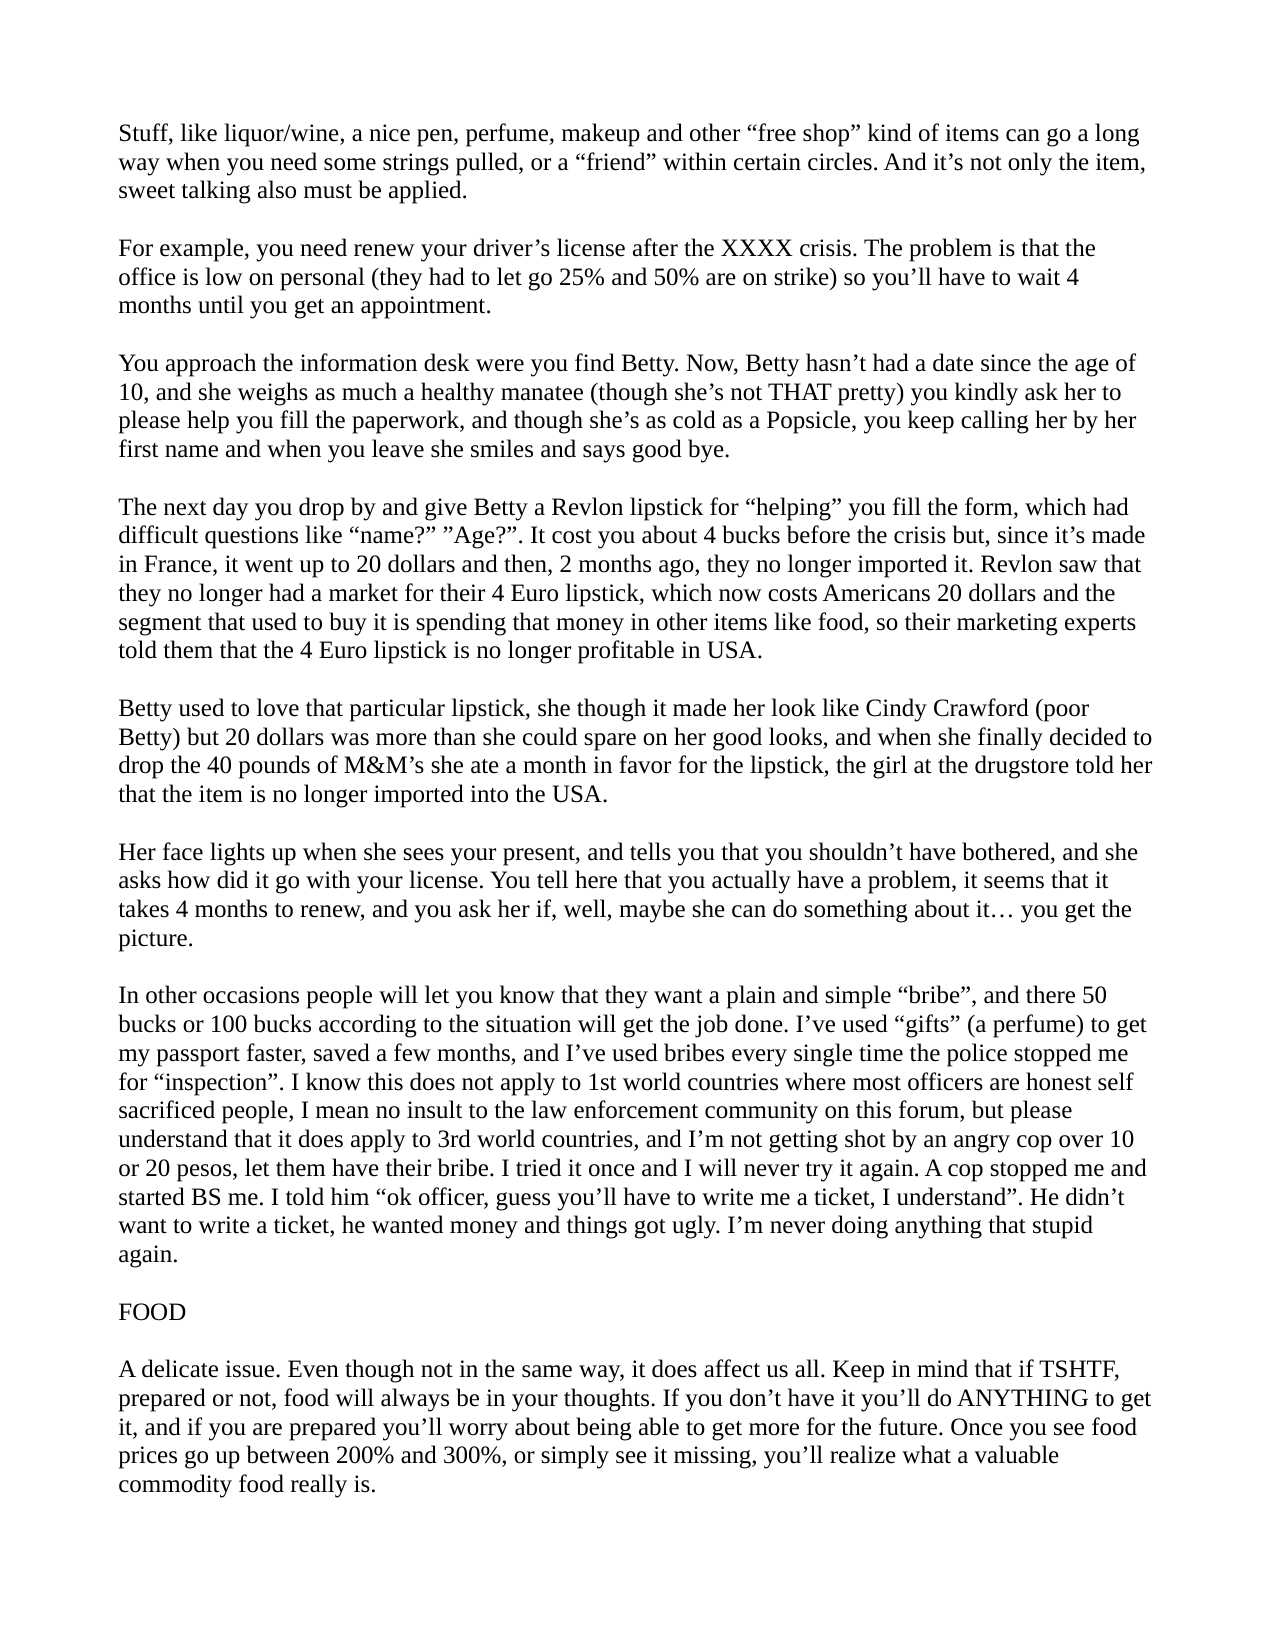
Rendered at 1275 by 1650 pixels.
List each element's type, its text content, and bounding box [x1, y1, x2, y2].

text In other occasions people will let you know that they want a plain and simple “bribe”, and there 50 bucks or 100 bucks according to the situation will get the job done. I’ve used “gifts” (a perfume) to get my passport faster, saved a few months, and I’ve used bribes every single time the police stopped me for “inspection”. I know this does not apply to 1st world countries where most officers are honest self sacrificed people, I mean no insult to the law enforcement community on this forum, but please understand that it does apply to 3rd world countries, and I’m not getting shot by an angry cop over 10 or 20 pesos, let them have their bribe. I tried it once and I will never try it again. A cop stopped me and started BS me. I told him “ok officer, guess you’ll have to write me a ticket, I understand”. He didn’t want to write a ticket, he wanted money and things got ugly. I’m never doing anything that stupid again. [118, 981, 1157, 1268]
text Betty used to love that particular lipstick, she though it made her look like Cindy Crawford (poor Betty) but 20 dollars was more than she could spare on her good looks, and when she finally decided to drop the 40 pounds of M&M’s she ate a month in favor for the lipstick, the girl at the drugstore told her that the item is no longer imported into the USA. [118, 693, 1157, 808]
text FOOD [118, 1297, 1157, 1326]
text The next day you drop by and give Betty a Revlon lipstick for “helping” you fill the form, which had difficult questions like “name?” ”Age?”. It cost you about 4 bucks before the crisis but, since it’s made in France, it went up to 20 dollars and then, 2 months ago, they no longer imported it. Revlon saw that they no longer had a market for their 4 Euro lipstick, which now costs Americans 20 dollars and the segment that used to buy it is spending that money in other items like food, so their marketing experts told them that the 4 Euro lipstick is no longer profitable in USA. [118, 492, 1157, 664]
text A delicate issue. Even though not in the same way, it does affect us all. Keep in mind that if TSHTF, prepared or not, food will always be in your thoughts. If you don’t have it you’ll do ANYTHING to get it, and if you are prepared you’ll worry about being able to get more for the future. Once you see food prices go up between 200% and 300%, or simply see it missing, you’ll realize what a valuable commodity food really is. [118, 1354, 1157, 1498]
text Stuff, like liquor/wine, a nice pen, perfume, makeup and other “free shop” kind of items can go a long way when you need some strings pulled, or a “friend” within certain circles. And it’s not only the item, sweet talking also must be applied. [118, 118, 1157, 204]
text You approach the information desk were you find Betty. Now, Betty hasn’t had a date since the age of 10, and she weighs as much a healthy manatee (though she’s not THAT pretty) you kindly ask her to please help you fill the paperwork, and though she’s as cold as a Popsicle, you keep calling her by her first name and when you leave she smiles and says good bye. [118, 348, 1157, 463]
text Her face lights up when she sees your present, and tells you that you shouldn’t have bothered, and she asks how did it go with your license. You tell here that you actually have a problem, it seems that it takes 4 months to renew, and you ask her if, well, maybe she can do something about it… you get the picture. [118, 837, 1157, 952]
text For example, you need renew your driver’s license after the XXXX crisis. The problem is that the office is low on personal (they had to let go 25% and 50% are on strike) so you’ll have to wait 4 months until you get an appointment. [118, 233, 1157, 319]
